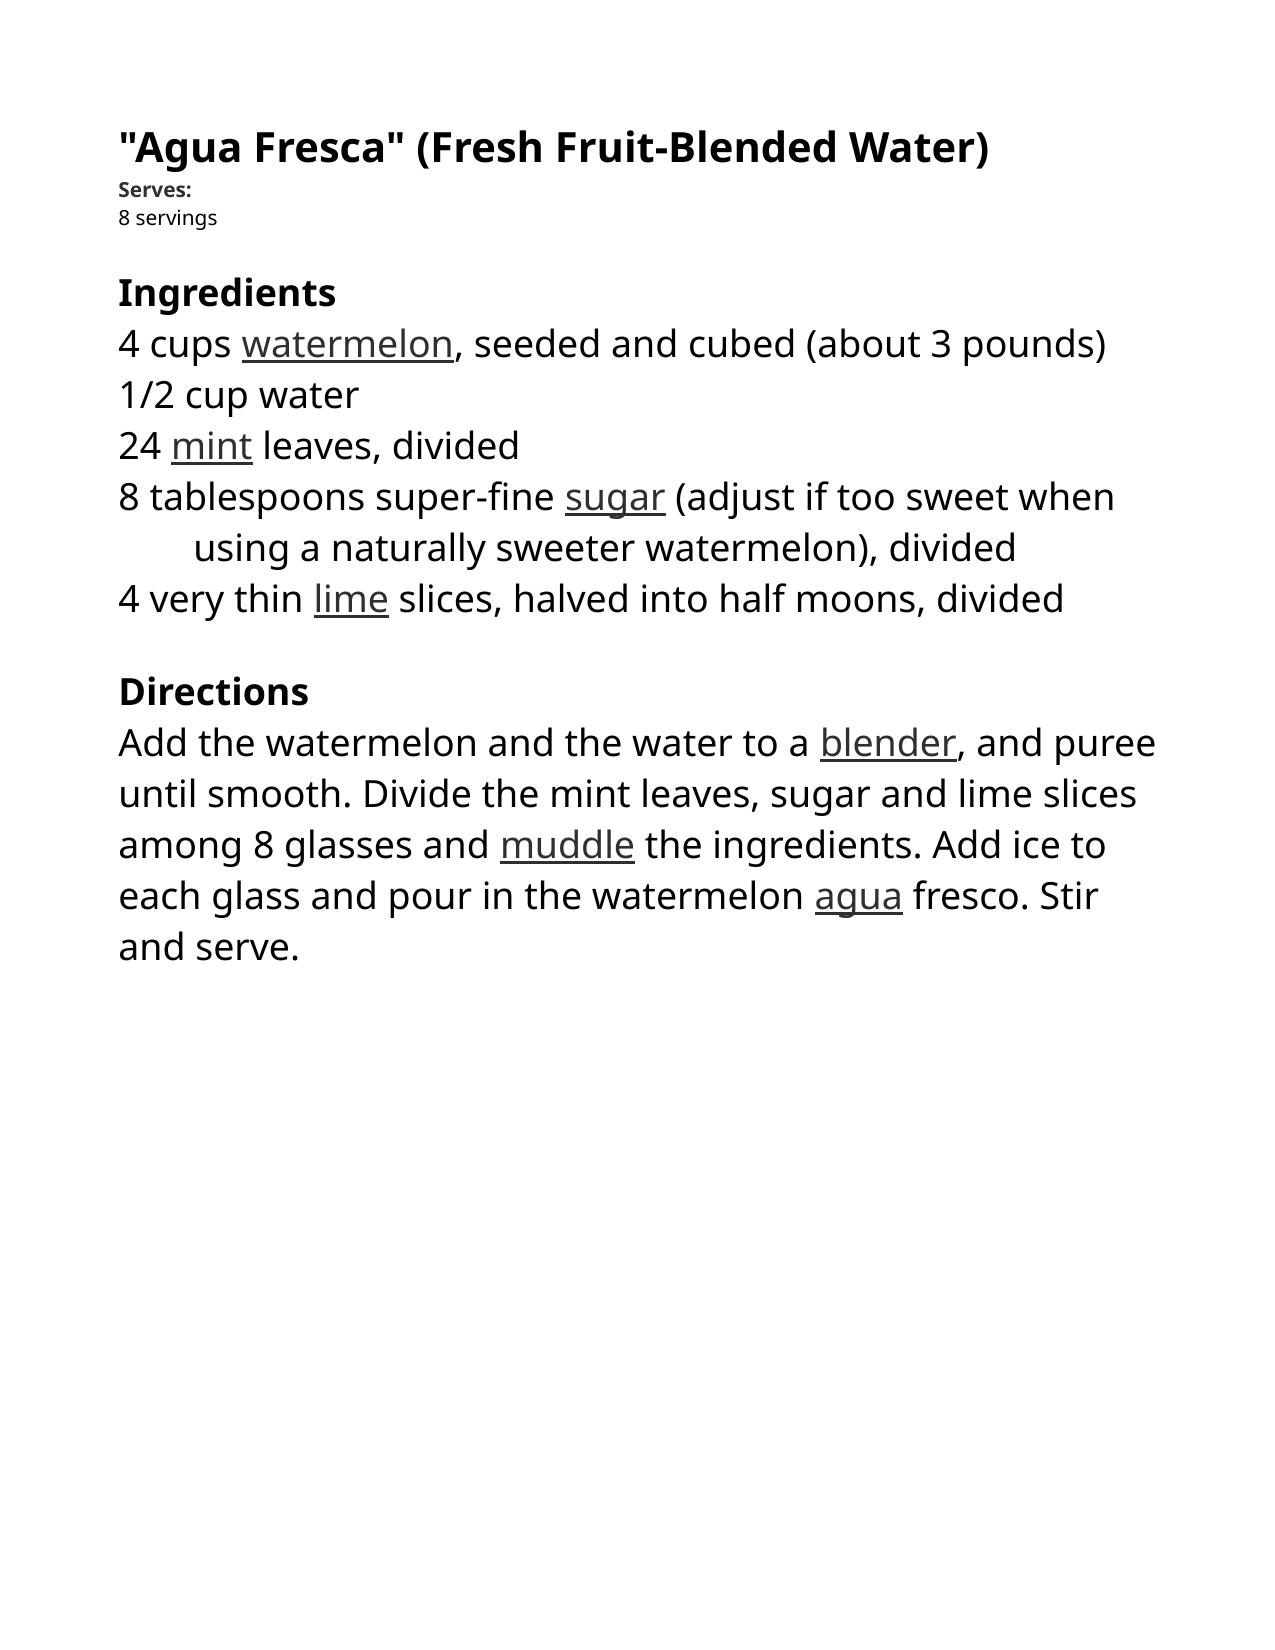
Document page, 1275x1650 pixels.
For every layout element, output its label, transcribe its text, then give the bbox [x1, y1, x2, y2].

text 1/2 cup water [118, 368, 1157, 419]
text 8 servings [118, 203, 1157, 232]
text 4 very thin lime slices, halved into half moons, divided [118, 572, 1157, 623]
text Directions [118, 665, 1157, 716]
text "Agua Fresca" (Fresh Fruit-Blended Water) [118, 118, 1157, 175]
text Ingredients [118, 266, 1157, 317]
text 4 cups watermelon, seeded and cubed (about 3 pounds) [118, 317, 1157, 368]
text Serves: [118, 175, 1157, 203]
text 8 tablespoons super-fine sugar (adjust if too sweet when using a naturally sweeter watermelon), divided [118, 470, 1157, 572]
text 24 mint leaves, divided [118, 419, 1157, 470]
text Add the watermelon and the water to a blender, and puree until smooth. Divide the mint leaves, sugar and lime slices among 8 glasses and muddle the ingredients. Add ice to each glass and pour in the watermelon agua fresco. Stir and serve. [118, 716, 1157, 971]
